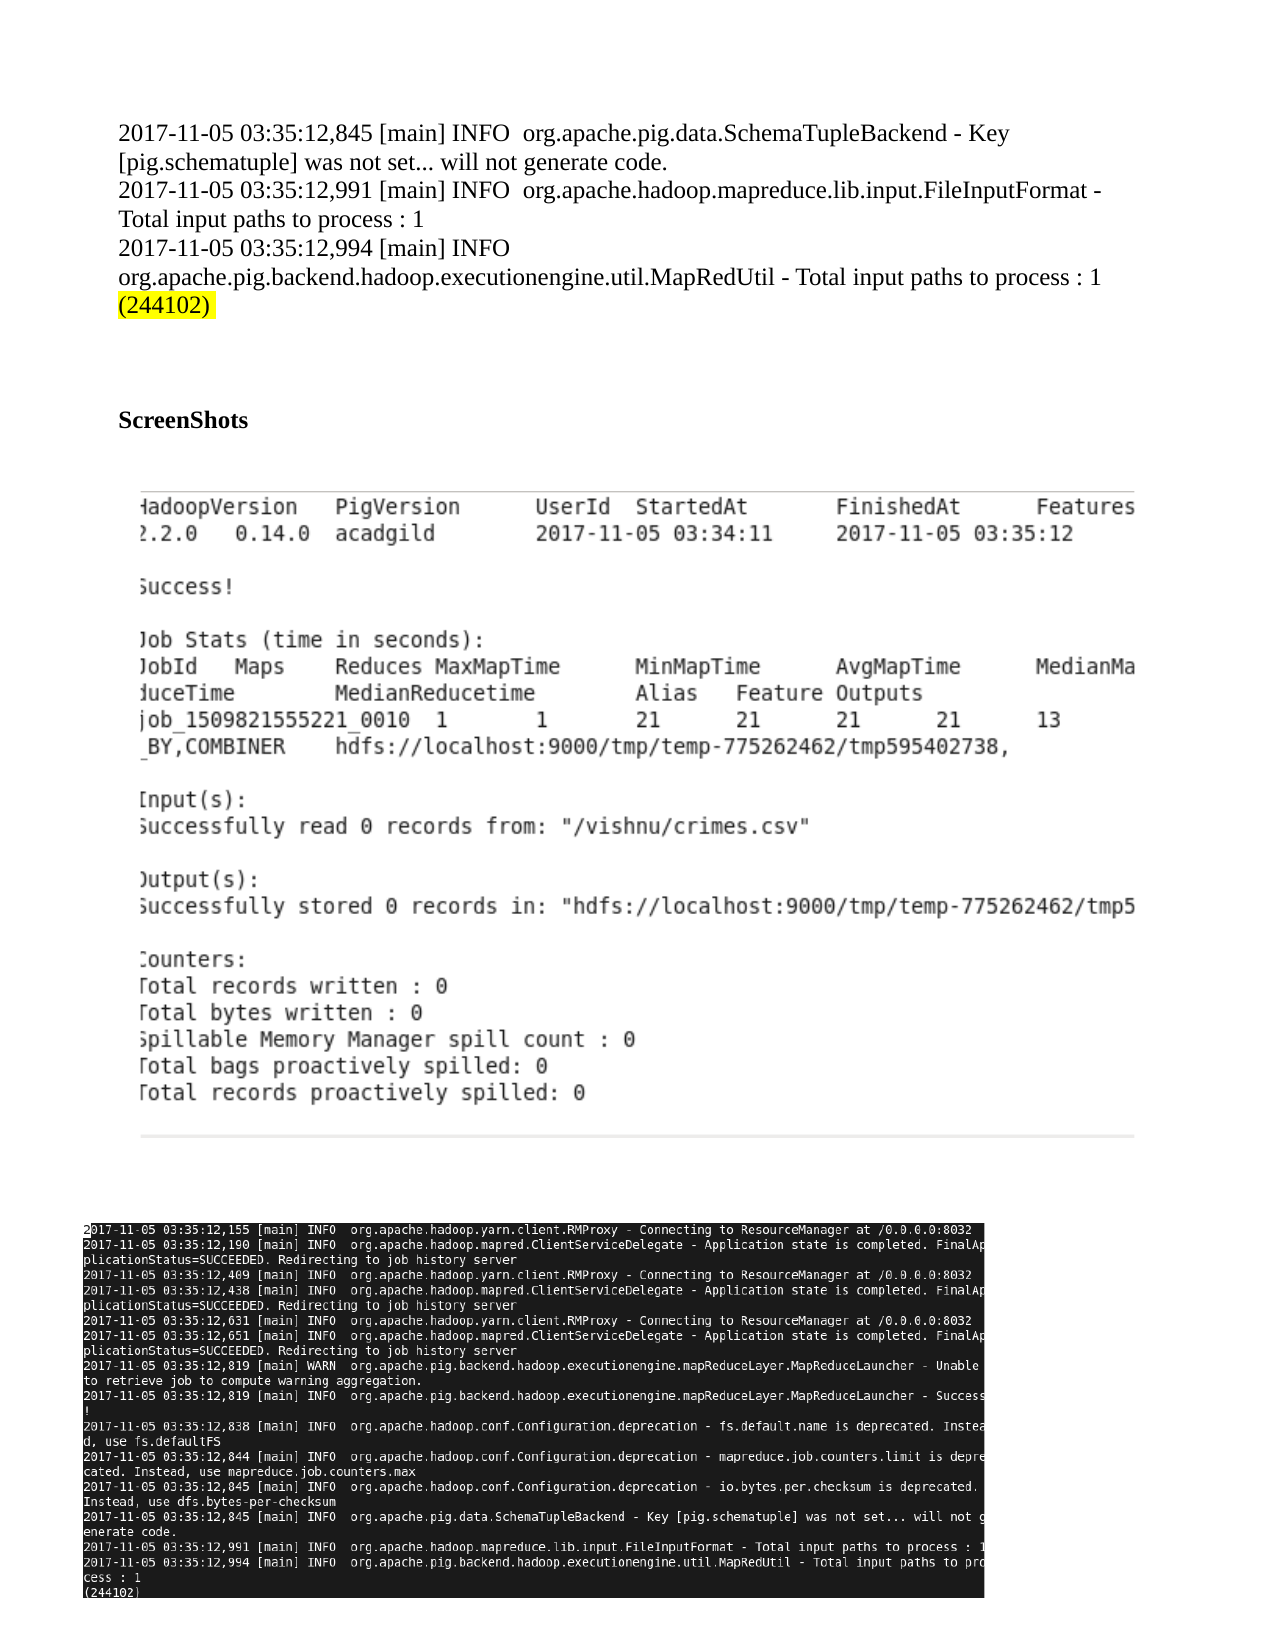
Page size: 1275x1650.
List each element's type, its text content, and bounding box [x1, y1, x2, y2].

text 2017-11-05 03:35:12,994 [main] INFO org.apache.pig.backend.hadoop.executionengine.util.MapRedUtil - Total input paths to process : 1 [118, 233, 1157, 291]
picture [140, 491, 1135, 1138]
text 2017-11-05 03:35:12,845 [main] INFO org.apache.pig.data.SchemaTupleBackend - Key [pig.schematuple] was not set... will not generate code. [118, 118, 1157, 176]
text 2017-11-05 03:35:12,991 [main] INFO org.apache.hadoop.mapreduce.lib.input.FileInputFormat - Total input paths to process : 1 [118, 176, 1157, 233]
text ScreenShots [118, 406, 1157, 434]
text (244102) [118, 291, 1157, 319]
picture [82, 1223, 985, 1598]
